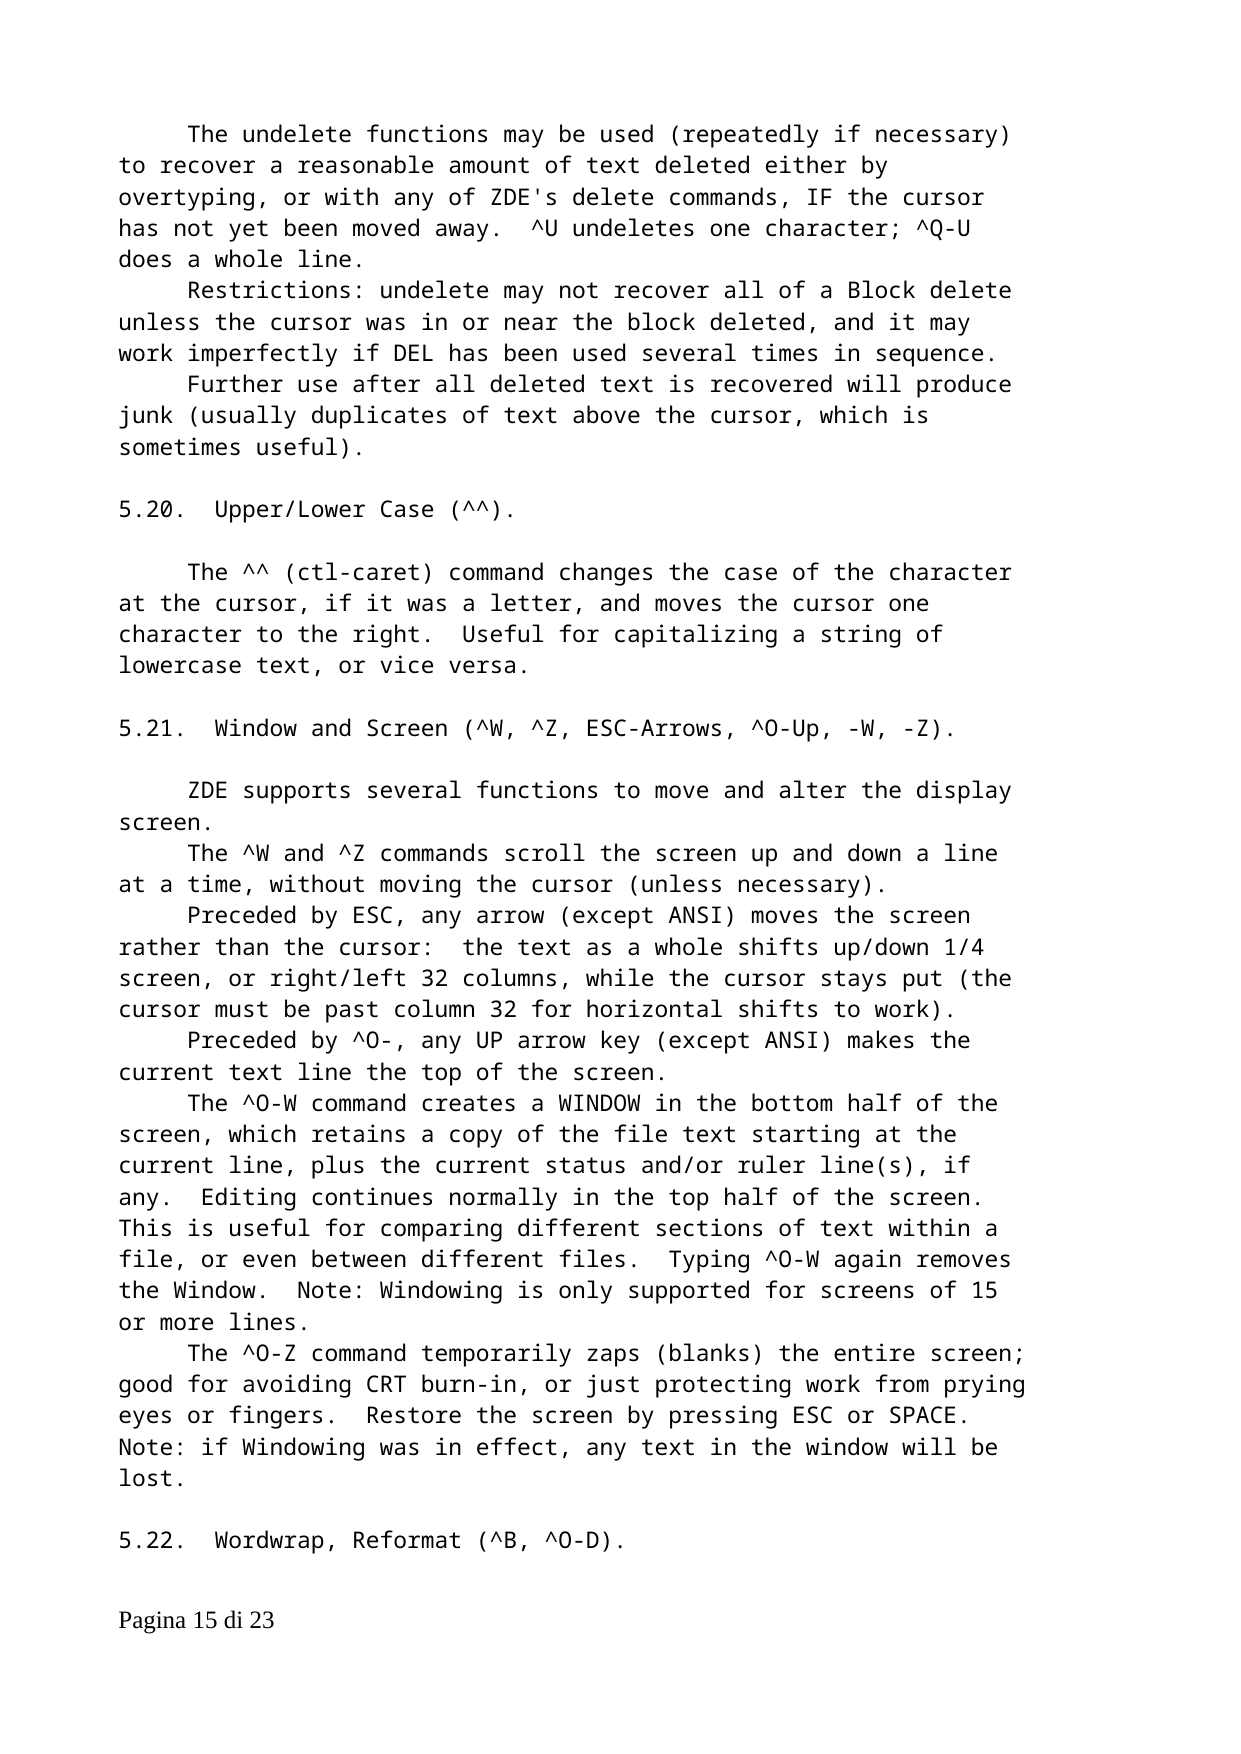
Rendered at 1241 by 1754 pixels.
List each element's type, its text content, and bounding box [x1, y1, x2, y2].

text current text line the top of the screen. [118, 1056, 1122, 1087]
text at the cursor, if it was a letter, and moves the cursor one [118, 587, 1122, 618]
text 5.20. Upper/Lower Case (^^). [118, 493, 1122, 524]
text ZDE supports several functions to move and alter the display [118, 774, 1122, 806]
text overtyping, or with any of ZDE's delete commands, IF the cursor [118, 181, 1122, 212]
text The ^^ (ctl-caret) command changes the case of the character [118, 556, 1122, 587]
text work imperfectly if DEL has been used several times in sequence. [118, 337, 1122, 368]
text eyes or fingers. Restore the screen by pressing ESC or SPACE. [118, 1399, 1122, 1431]
text Note: if Windowing was in effect, any text in the window will be [118, 1431, 1122, 1462]
text at a time, without moving the cursor (unless necessary). [118, 868, 1122, 899]
text Restrictions: undelete may not recover all of a Block delete [118, 274, 1122, 306]
text junk (usually duplicates of text above the cursor, which is [118, 399, 1122, 431]
text current line, plus the current status and/or ruler line(s), if [118, 1149, 1122, 1181]
text file, or even between different files. Typing ^O-W again removes [118, 1243, 1122, 1274]
text has not yet been moved away. ^U undeletes one character; ^Q-U [118, 212, 1122, 243]
text This is useful for comparing different sections of text within a [118, 1212, 1122, 1243]
text to recover a reasonable amount of text deleted either by [118, 149, 1122, 181]
text character to the right. Useful for capitalizing a string of [118, 618, 1122, 649]
text good for avoiding CRT burn-in, or just protecting work from prying [118, 1368, 1122, 1399]
text rather than the cursor: the text as a whole shifts up/down 1/4 [118, 931, 1122, 962]
text Preceded by ^O-, any UP arrow key (except ANSI) makes the [118, 1024, 1122, 1056]
text The ^W and ^Z commands scroll the screen up and down a line [118, 837, 1122, 868]
text screen. [118, 806, 1122, 837]
text does a whole line. [118, 243, 1122, 274]
text Further use after all deleted text is recovered will produce [118, 368, 1122, 399]
text The ^O-W command creates a WINDOW in the bottom half of the [118, 1087, 1122, 1118]
text sometimes useful). [118, 431, 1122, 462]
text or more lines. [118, 1306, 1122, 1337]
text lowercase text, or vice versa. [118, 649, 1122, 681]
text 5.22. Wordwrap, Reformat (^B, ^O-D). [118, 1524, 1122, 1556]
text cursor must be past column 32 for horizontal shifts to work). [118, 993, 1122, 1024]
text lost. [118, 1462, 1122, 1493]
text Preceded by ESC, any arrow (except ANSI) moves the screen [118, 899, 1122, 931]
text screen, which retains a copy of the file text starting at the [118, 1118, 1122, 1149]
text The ^O-Z command temporarily zaps (blanks) the entire screen; [118, 1337, 1122, 1368]
text the Window. Note: Windowing is only supported for screens of 15 [118, 1274, 1122, 1306]
text any. Editing continues normally in the top half of the screen. [118, 1181, 1122, 1212]
text The undelete functions may be used (repeatedly if necessary) [118, 118, 1122, 149]
text screen, or right/left 32 columns, while the cursor stays put (the [118, 962, 1122, 993]
text unless the cursor was in or near the block deleted, and it may [118, 306, 1122, 337]
text 5.21. Window and Screen (^W, ^Z, ESC-Arrows, ^O-Up, -W, -Z). [118, 712, 1122, 743]
